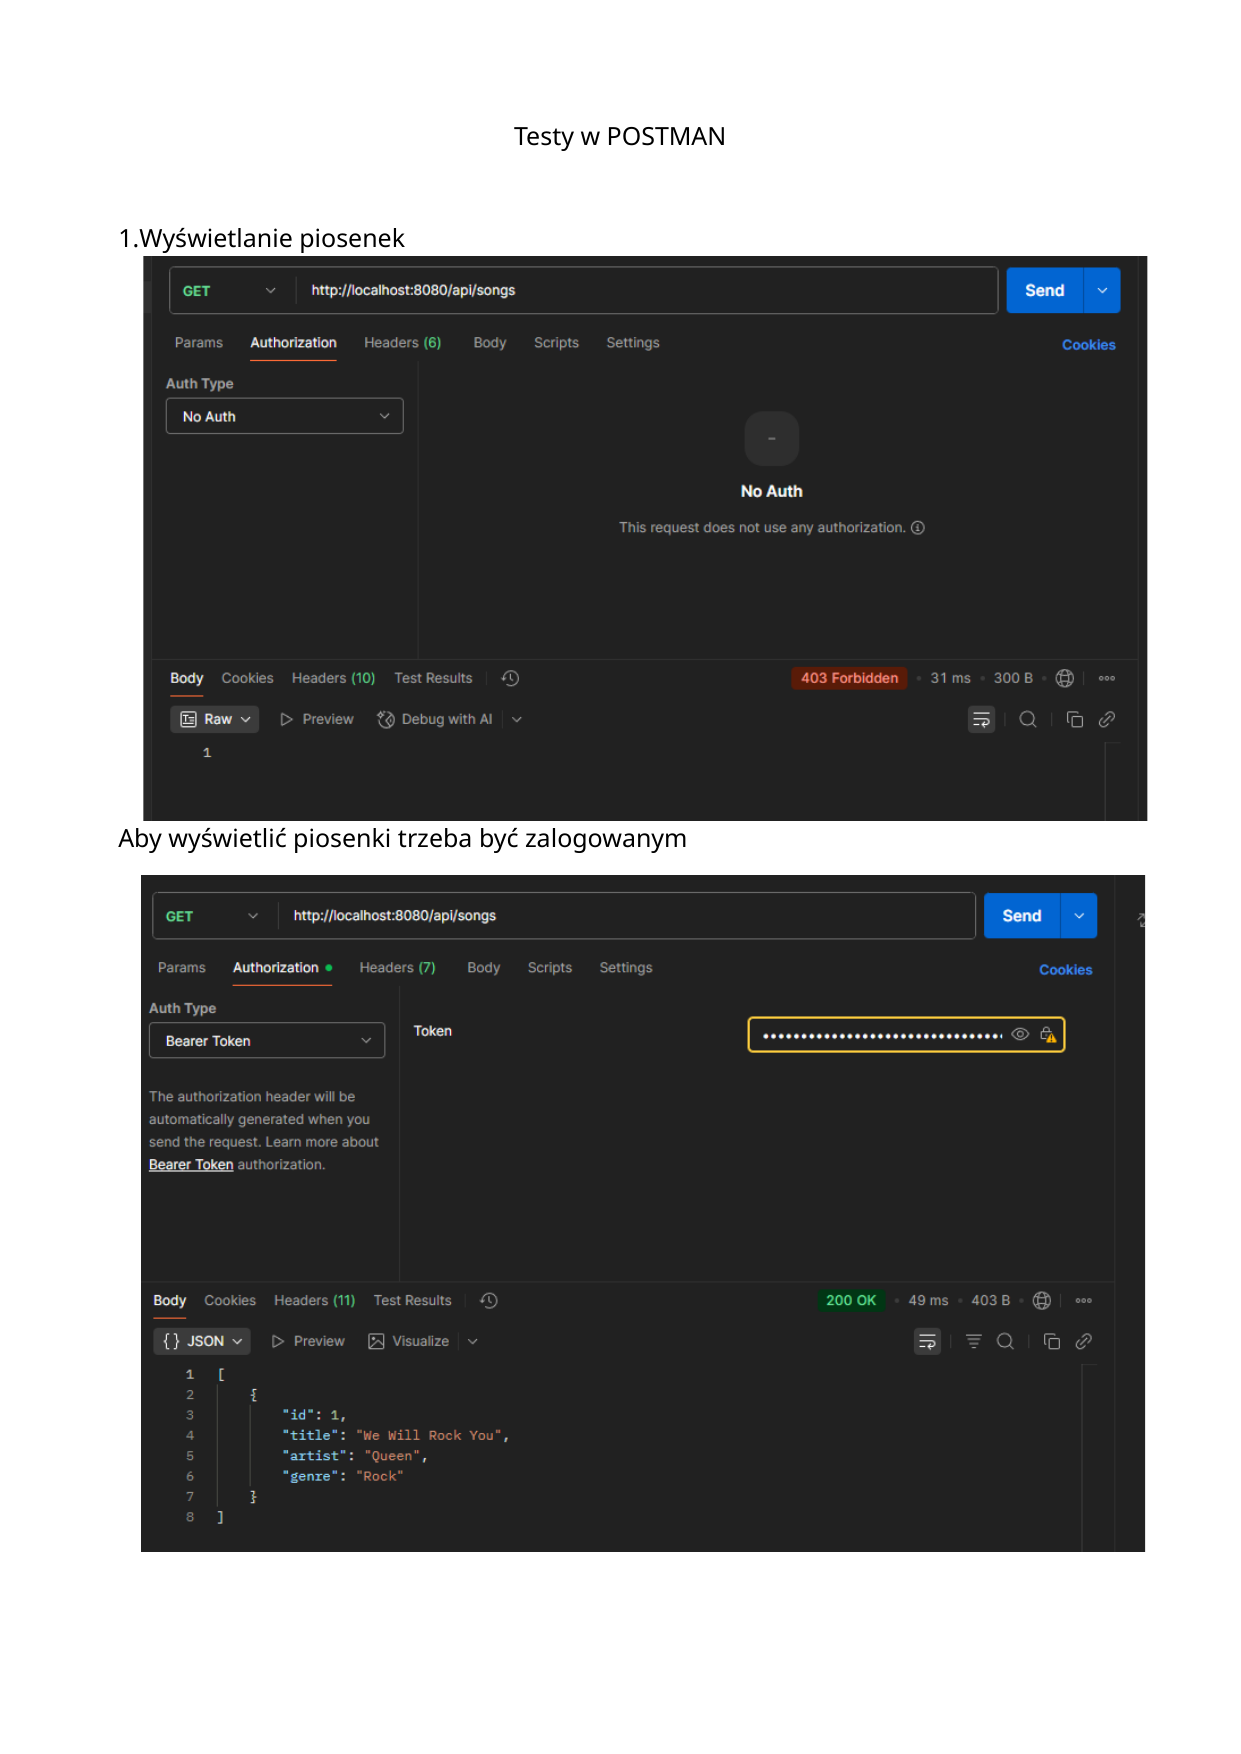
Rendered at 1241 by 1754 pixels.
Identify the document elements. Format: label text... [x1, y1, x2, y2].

text 1.Wyświetlanie piosenek [118, 220, 1122, 254]
picture [141, 875, 1146, 1552]
text Aby wyświetlić piosenki trzeba być zalogowanym [118, 254, 1122, 854]
text Testy w POSTMAN [118, 118, 1122, 152]
picture [143, 256, 1148, 821]
